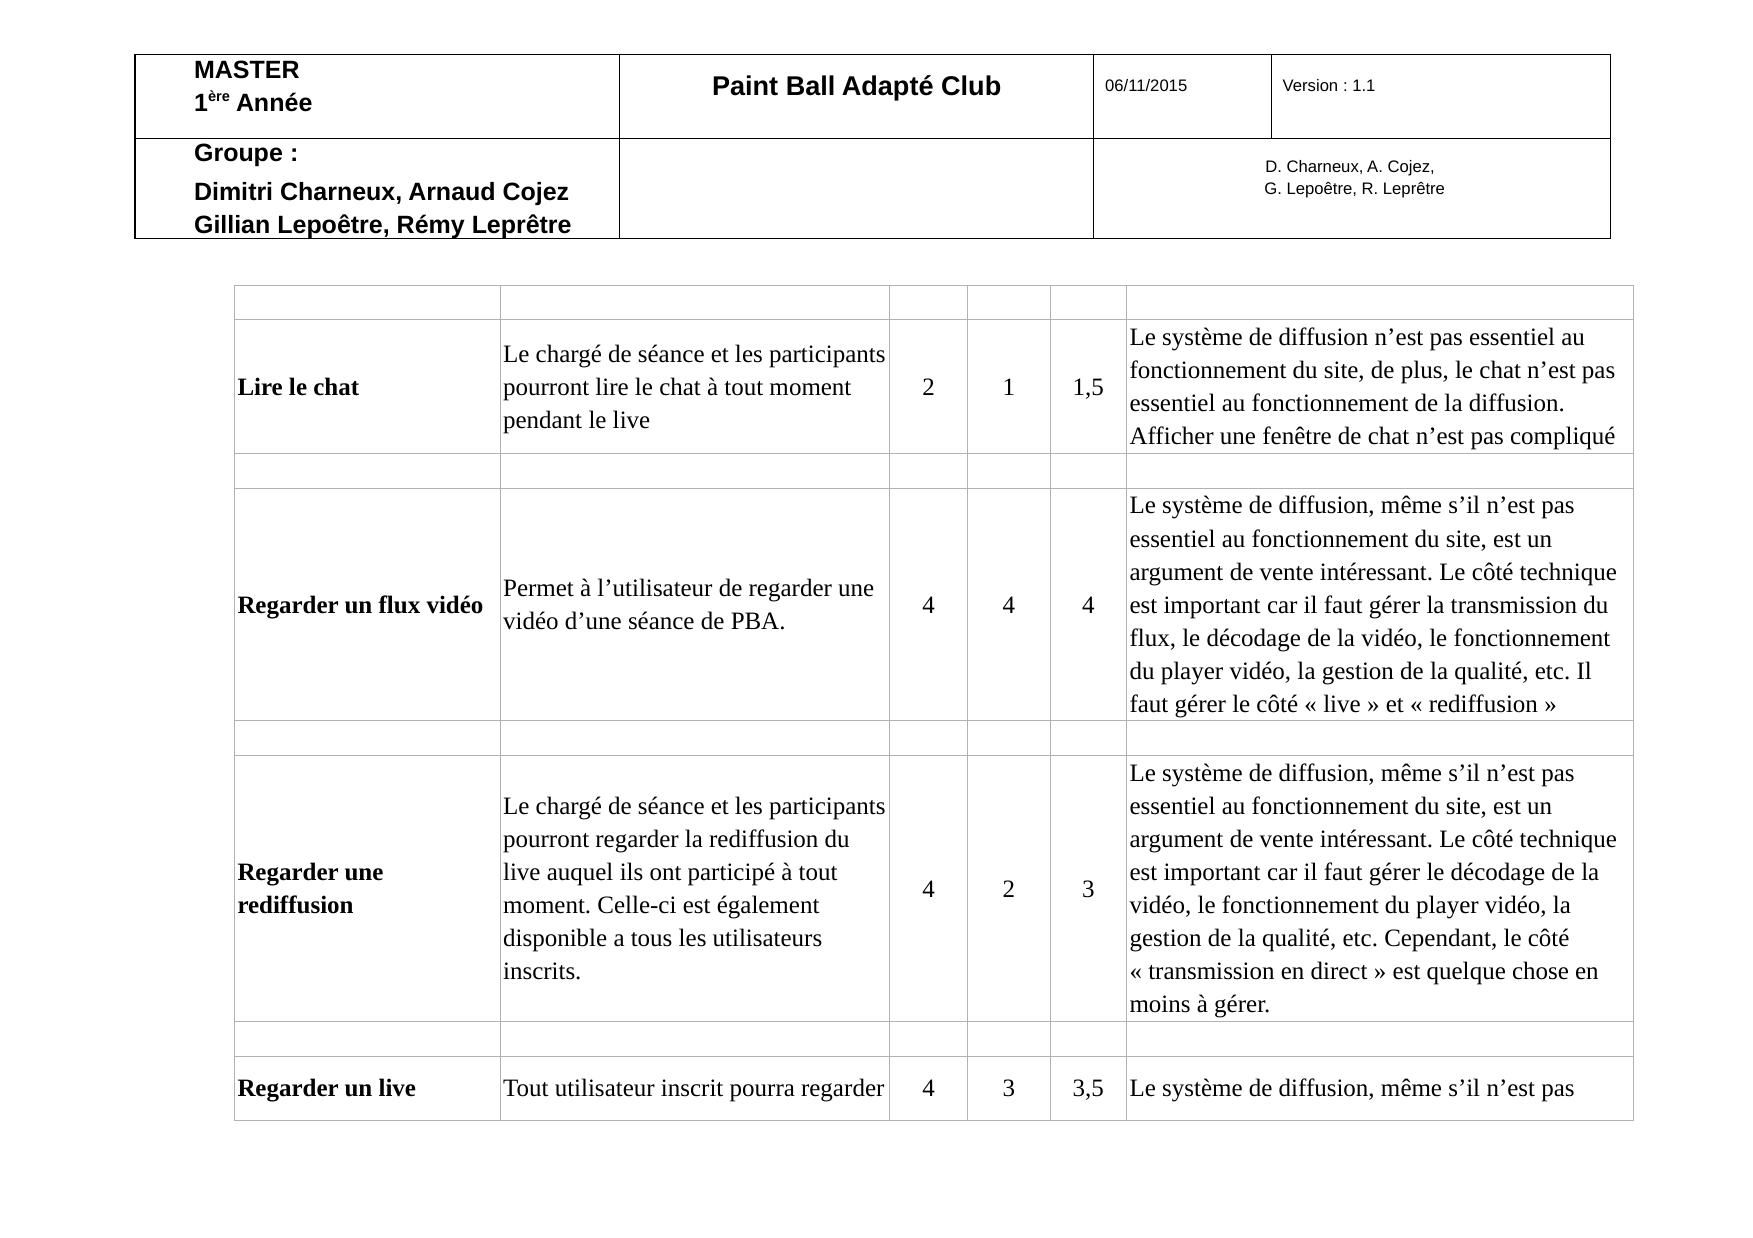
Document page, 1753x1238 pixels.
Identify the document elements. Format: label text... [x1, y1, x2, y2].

table_cell [968, 454, 1050, 488]
table_cell [968, 721, 1050, 755]
table_cell Le chargé de séance et les participants pourront regarder la rediffusion du live auquel ils ont participé à tout moment. Celle-ci est également disponible a tous les utilisateurs inscrits. [501, 756, 889, 1021]
table_cell [890, 1022, 967, 1056]
table_cell [1051, 454, 1126, 488]
table_cell Le système de diffusion, même s’il n’est pas [1127, 1057, 1633, 1119]
table_cell [235, 286, 500, 319]
table_cell [1051, 721, 1126, 755]
table_cell [1127, 454, 1633, 488]
table_cell [890, 286, 967, 319]
table_cell [501, 1022, 889, 1056]
table_cell 2 [890, 320, 967, 453]
table_cell Le système de diffusion, même s’il n’est pas essentiel au fonctionnement du site, est un argument de vente intéressant. Le côté technique est important car il faut gérer la transmission du flux, le décodage de la vidéo, le fonctionnement du player vidéo, la gestion de la qualité, etc. Il faut gérer le côté « live » et « rediffusion » [1127, 489, 1633, 720]
table_cell [890, 454, 967, 488]
table_cell 2 [968, 756, 1050, 1021]
table_cell Le chargé de séance et les participants pourront lire le chat à tout moment pendant le live [501, 320, 889, 453]
table_cell [501, 286, 889, 319]
table_cell [890, 721, 967, 755]
table_cell 4 [890, 756, 967, 1021]
table_cell 3,5 [1051, 1057, 1126, 1119]
table_cell [1127, 721, 1633, 755]
table_cell [235, 454, 500, 488]
table_cell Regarder un live [235, 1057, 500, 1119]
table_cell [968, 286, 1050, 319]
table_cell [1127, 286, 1633, 319]
table_cell 3 [1051, 756, 1126, 1021]
table_cell [501, 721, 889, 755]
table_cell Regarder une rediffusion [235, 756, 500, 1021]
table_cell 1 [968, 320, 1050, 453]
table_cell 4 [1051, 489, 1126, 720]
table_cell [235, 721, 500, 755]
table_cell [1051, 286, 1126, 319]
table_cell Le système de diffusion, même s’il n’est pas essentiel au fonctionnement du site, est un argument de vente intéressant. Le côté technique est important car il faut gérer le décodage de la vidéo, le fonctionnement du player vidéo, la gestion de la qualité, etc. Cependant, le côté « transmission en direct » est quelque chose en moins à gérer. [1127, 756, 1633, 1021]
table_cell Lire le chat [235, 320, 500, 453]
table_cell 3 [968, 1057, 1050, 1119]
table_cell [501, 454, 889, 488]
table_cell Tout utilisateur inscrit pourra regarder [501, 1057, 889, 1119]
table_cell [1127, 1022, 1633, 1056]
table_cell 1,5 [1051, 320, 1126, 453]
table_cell Permet à l’utilisateur de regarder une vidéo d’une séance de PBA. [501, 489, 889, 720]
table_cell Regarder un flux vidéo [235, 489, 500, 720]
table_cell 4 [890, 1057, 967, 1119]
table_cell Le système de diffusion n’est pas essentiel au fonctionnement du site, de plus, le chat n’est pas essentiel au fonctionnement de la diffusion. Afficher une fenêtre de chat n’est pas compliqué [1127, 320, 1633, 453]
table_cell [1051, 1022, 1126, 1056]
table_cell [235, 1022, 500, 1056]
table_cell [968, 1022, 1050, 1056]
table_cell 4 [968, 489, 1050, 720]
table_cell 4 [890, 489, 967, 720]
